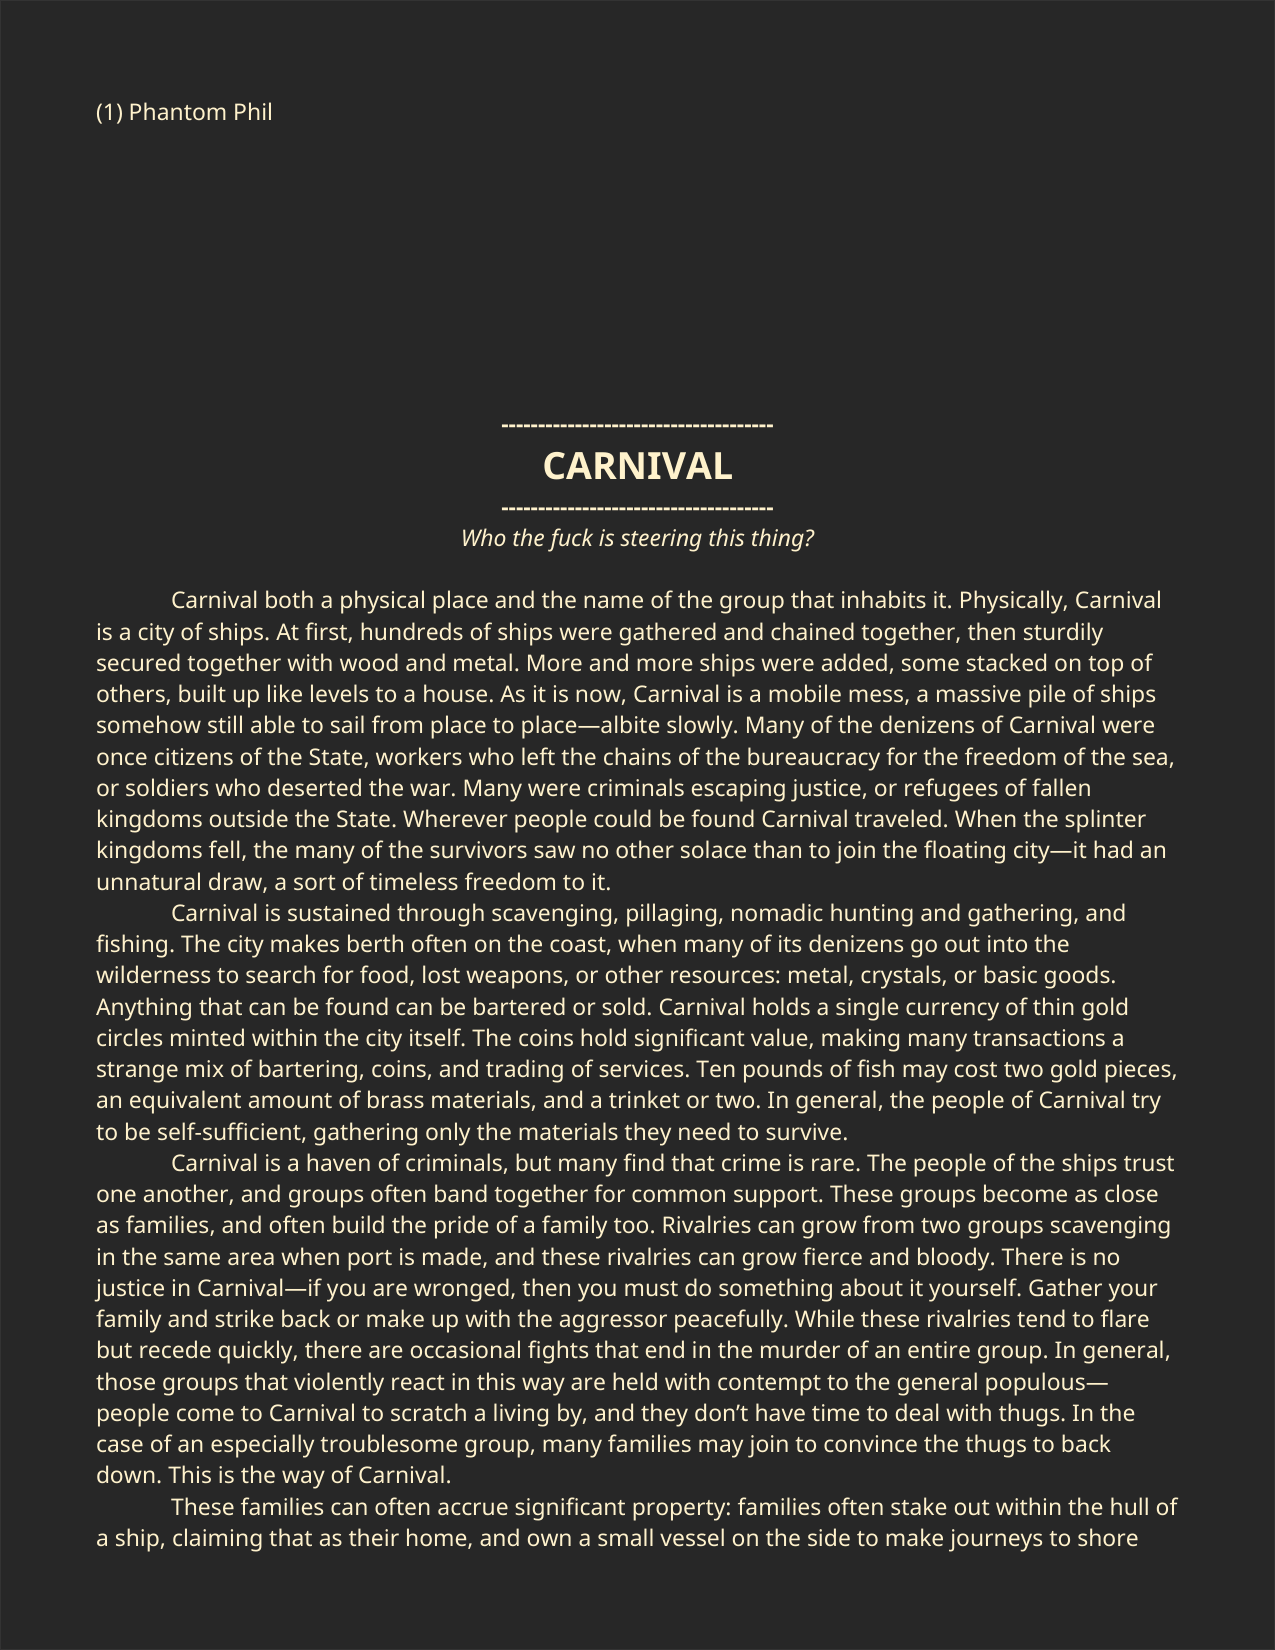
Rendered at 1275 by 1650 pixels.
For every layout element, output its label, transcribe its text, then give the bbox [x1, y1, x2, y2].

text Carnival both a physical place and the name of the group that inhabits it. Physically, Carnival is a city of ships. At first, hundreds of ships were gathered and chained together, then sturdily secured together with wood and metal. More and more ships were added, some stacked on top of others, built up like levels to a house. As it is now, Carnival is a mobile mess, a massive pile of ships somehow still able to sail from place to place—albite slowly. Many of the denizens of Carnival were once citizens of the State, workers who left the chains of the bureaucracy for the freedom of the sea, or soldiers who deserted the war. Many were criminals escaping justice, or refugees of fallen kingdoms outside the State. Wherever people could be found Carnival traveled. When the splinter kingdoms fell, the many of the survivors saw no other solace than to join the floating city—it had an unnatural draw, a sort of timeless freedom to it. [96, 584, 1179, 897]
text Carnival is a haven of criminals, but many find that crime is rare. The people of the ships trust one another, and groups often band together for common support. These groups become as close as families, and often build the pride of a family too. Rivalries can grow from two groups scavenging in the same area when port is made, and these rivalries can grow fierce and bloody. There is no justice in Carnival—if you are wronged, then you must do something about it yourself. Gather your family and strike back or make up with the aggressor peacefully. While these rivalries tend to flare but recede quickly, there are occasional fights that end in the murder of an entire group. In general, those groups that violently react in this way are held with contempt to the general populous—people come to Carnival to scratch a living by, and they don’t have time to deal with thugs. In the case of an especially troublesome group, many families may join to convince the thugs to back down. This is the way of Carnival. [96, 1147, 1179, 1491]
text Carnival is sustained through scavenging, pillaging, nomadic hunting and gathering, and fishing. The city makes berth often on the coast, when many of its denizens go out into the wilderness to search for food, lost weapons, or other resources: metal, crystals, or basic goods. Anything that can be found can be bartered or sold. Carnival holds a single currency of thin gold circles minted within the city itself. The coins hold significant value, making many transactions a strange mix of bartering, coins, and trading of services. Ten pounds of fish may cost two gold pieces, an equivalent amount of brass materials, and a trinket or two. In general, the people of Carnival try to be self-sufficient, gathering only the materials they need to survive. [96, 897, 1179, 1147]
text (1) Phantom Phil [96, 96, 1179, 127]
text Who the fuck is steering this thing? [96, 522, 1179, 553]
text These families can often accrue significant property: families often stake out within the hull of a ship, claiming that as their home, and own a small vessel on the side to make journeys to shore [96, 1491, 1179, 1553]
text CARNIVAL [96, 439, 1179, 491]
text ------------------------------------- [96, 491, 1179, 522]
text ------------------------------------- [96, 408, 1179, 439]
